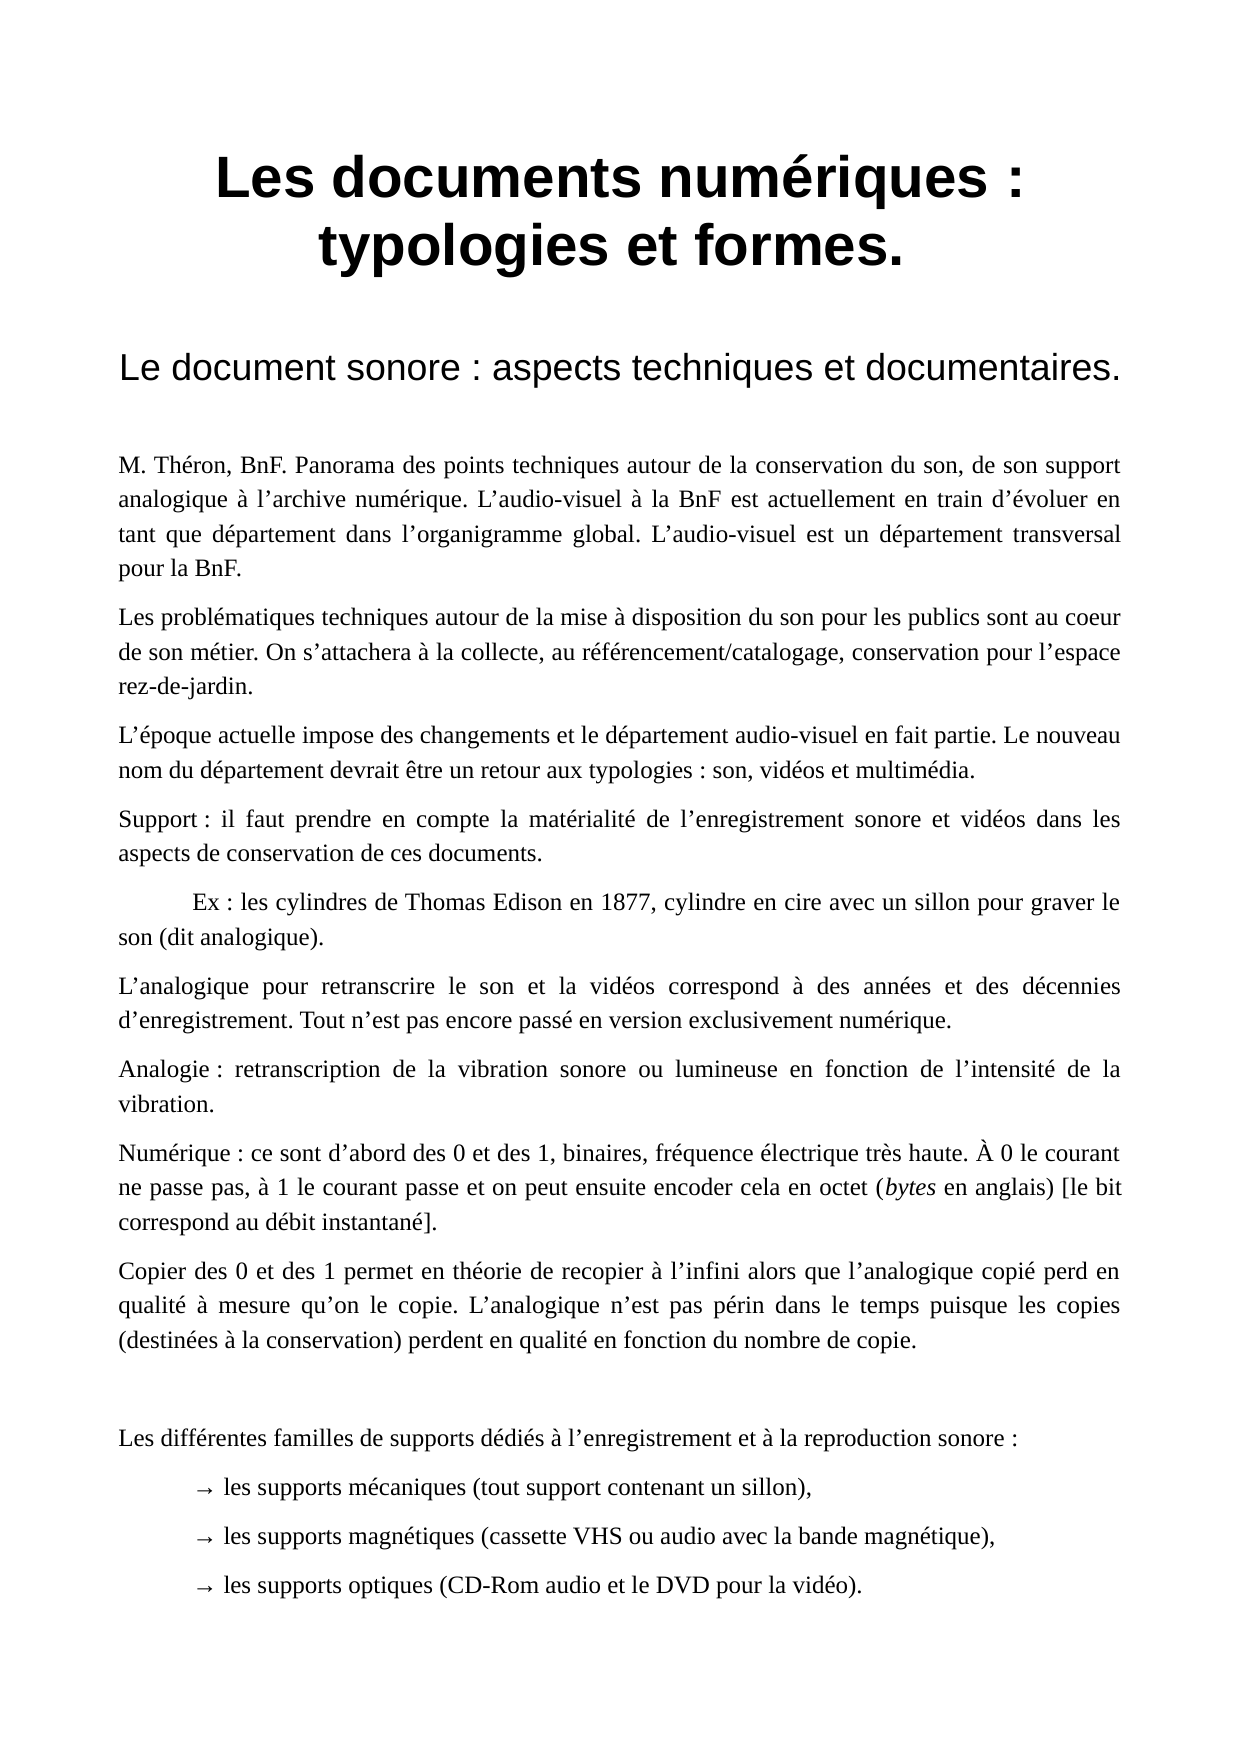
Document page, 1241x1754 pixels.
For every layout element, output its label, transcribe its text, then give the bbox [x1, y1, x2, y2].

text → les supports magnétiques (cassette VHS ou audio avec la bande magnétique), [118, 1521, 1122, 1550]
text M. Théron, BnF. Panorama des points techniques autour de la conservation du son, de son support analogique à l’archive numérique. L’audio-visuel à la BnF est actuellement en train d’évoluer en tant que département dans l’organigramme global. L’audio-visuel est un département transversal pour la BnF. [118, 450, 1122, 582]
title Les documents numériques : typologies et formes. [118, 143, 1122, 277]
text Numérique : ce sont d’abord des 0 et des 1, binaires, fréquence électrique très haute. À 0 le courant ne passe pas, à 1 le courant passe et on peut ensuite encoder cela en octet (bytes en anglais) [le bit correspond au débit instantané]. [118, 1138, 1122, 1236]
text Les différentes familles de supports dédiés à l’enregistrement et à la reproduction sonore : [118, 1423, 1122, 1452]
text → les supports mécaniques (tout support contenant un sillon), [118, 1472, 1122, 1501]
text → les supports optiques (CD-Rom audio et le DVD pour la vidéo). [118, 1570, 1122, 1599]
subtitle Le document sonore : aspects techniques et documentaires. [118, 345, 1122, 388]
text L’époque actuelle impose des changements et le département audio-visuel en fait partie. Le nouveau nom du département devrait être un retour aux typologies : son, vidéos et multimédia. [118, 720, 1122, 783]
text Support : il faut prendre en compte la matérialité de l’enregistrement sonore et vidéos dans les aspects de conservation de ces documents. [118, 804, 1122, 867]
text Les problématiques techniques autour de la mise à disposition du son pour les publics sont au coeur de son métier. On s’attachera à la collecte, au référencement/catalogage, conservation pour l’espace rez-de-jardin. [118, 602, 1122, 700]
text Copier des 0 et des 1 permet en théorie de recopier à l’infini alors que l’analogique copié perd en qualité à mesure qu’on le copie. L’analogique n’est pas périn dans le temps puisque les copies (destinées à la conservation) perdent en qualité en fonction du nombre de copie. [118, 1256, 1122, 1354]
text Analogie : retranscription de la vibration sonore ou lumineuse en fonction de l’intensité de la vibration. [118, 1054, 1122, 1118]
text L’analogique pour retranscrire le son et la vidéos correspond à des années et des décennies d’enregistrement. Tout n’est pas encore passé en version exclusivement numérique. [118, 971, 1122, 1034]
text Ex : les cylindres de Thomas Edison en 1877, cylindre en cire avec un sillon pour graver le son (dit analogique). [118, 887, 1122, 951]
